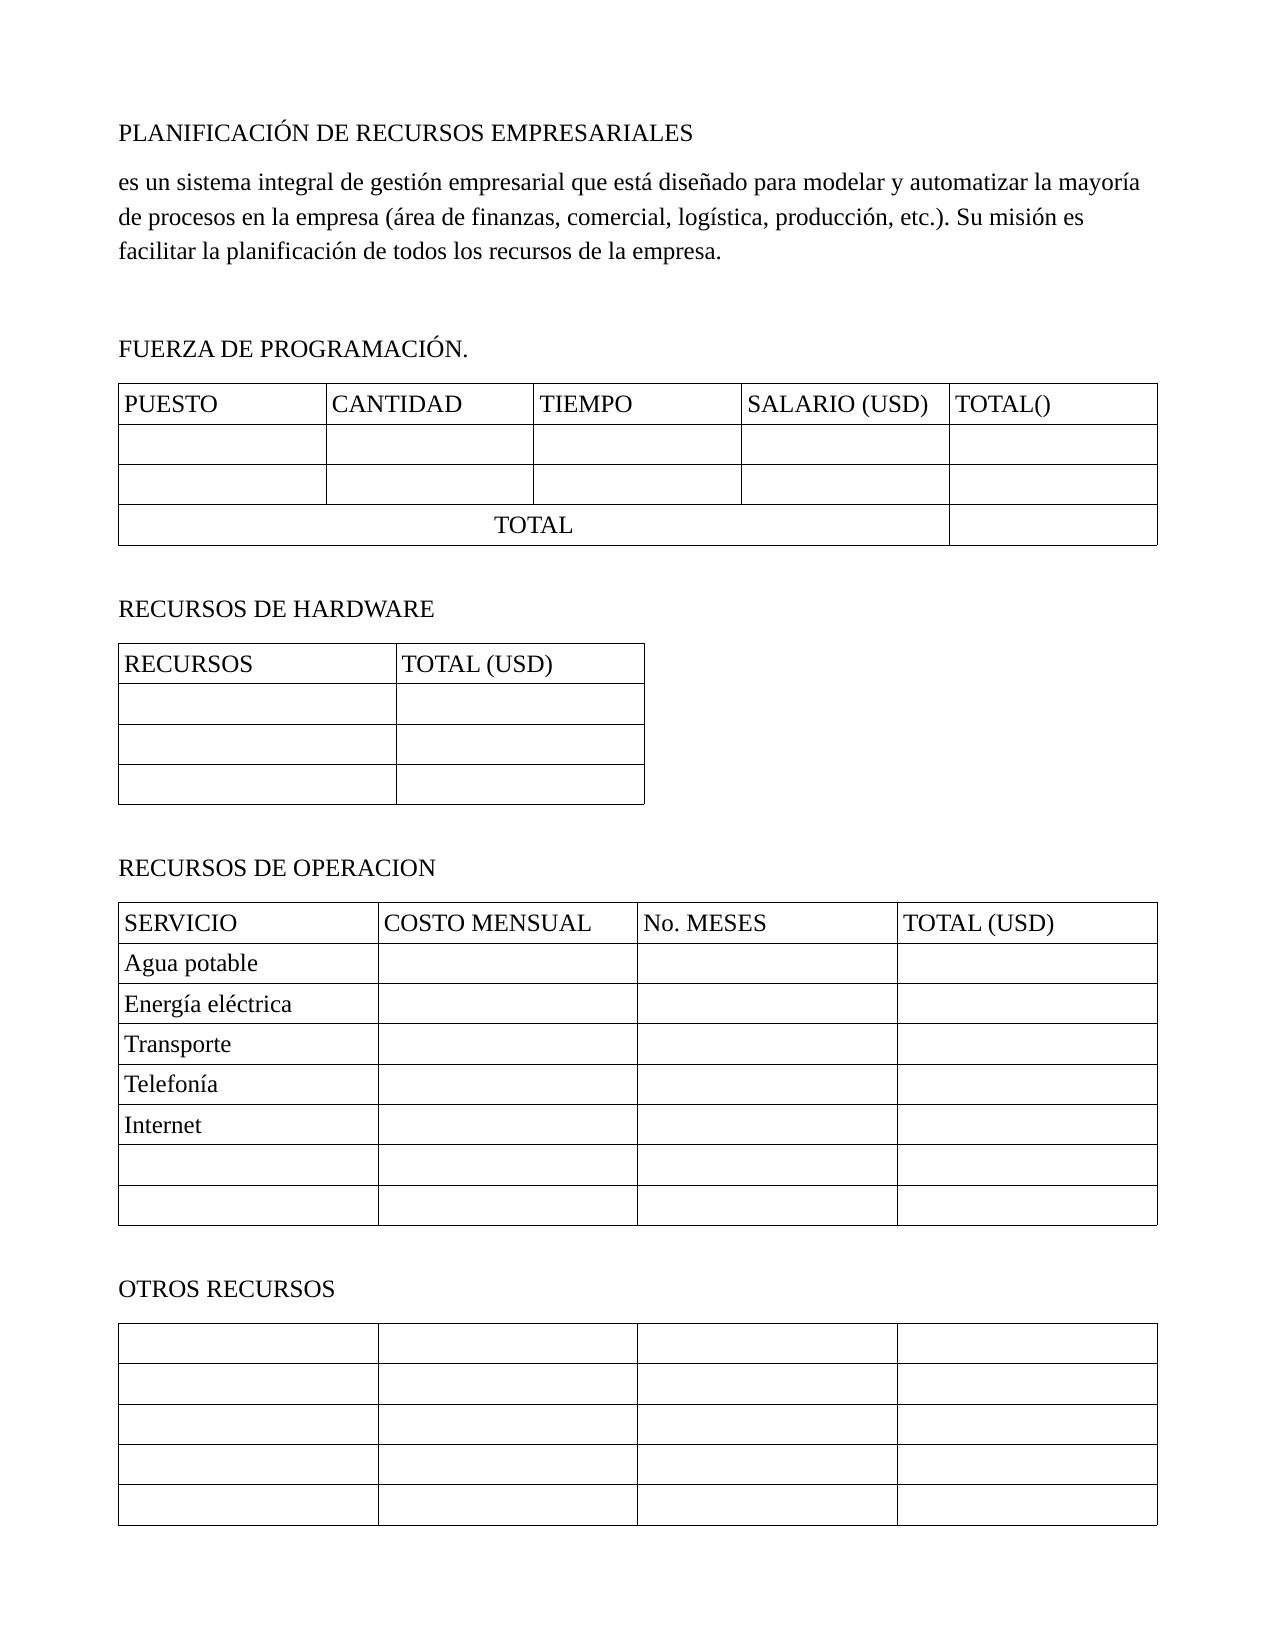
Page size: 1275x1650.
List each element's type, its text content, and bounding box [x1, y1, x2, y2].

table_cell [742, 465, 949, 504]
table_cell [898, 1405, 1157, 1444]
text RECURSOS DE OPERACION [118, 853, 1157, 882]
table_cell [638, 1186, 897, 1225]
table_cell [638, 944, 897, 983]
table_cell [898, 1485, 1157, 1524]
table_header [898, 1324, 1157, 1363]
table_cell Transporte [119, 1024, 378, 1063]
text PLANIFICACIÓN DE RECURSOS EMPRESARIALES [118, 118, 1157, 147]
table_cell [379, 1145, 637, 1184]
table_cell [898, 1145, 1157, 1184]
table_cell [119, 1364, 378, 1404]
table_cell [379, 1024, 637, 1063]
table_cell [898, 1065, 1157, 1104]
table_cell [950, 505, 1157, 544]
table_cell [379, 1405, 637, 1444]
table_cell [397, 725, 644, 764]
table_cell [379, 1445, 637, 1484]
table_cell [119, 684, 396, 723]
table_cell [638, 1405, 897, 1444]
table_cell [119, 465, 326, 504]
table_header TOTAL() [950, 384, 1157, 424]
text FUERZA DE PROGRAMACIÓN. [118, 334, 1157, 363]
table_cell [397, 684, 644, 723]
table_cell [119, 425, 326, 464]
table_cell [379, 1186, 637, 1225]
text OTROS RECURSOS [118, 1274, 1157, 1303]
table_cell [898, 1024, 1157, 1063]
text RECURSOS DE HARDWARE [118, 594, 1157, 622]
table_header RECURSOS [119, 644, 396, 683]
table_header [379, 1324, 637, 1363]
table_cell TOTAL [119, 505, 949, 544]
table_header SALARIO (USD) [742, 384, 949, 424]
table_cell [327, 425, 533, 464]
table_cell [119, 1186, 378, 1225]
text es un sistema integral de gestión empresarial que está diseñado para modelar y automatizar la mayoría de procesos en la empresa (área de finanzas, comercial, logística, producción, etc.). Su misión es facilitar la planificación de todos los recursos de la empresa. [118, 167, 1157, 265]
table_cell [950, 465, 1157, 504]
table_cell [898, 1364, 1157, 1404]
table_header [119, 1324, 378, 1363]
table_cell [638, 1364, 897, 1404]
table_cell [898, 1445, 1157, 1484]
table_cell [638, 1145, 897, 1184]
table_cell [379, 1065, 637, 1104]
table_cell [379, 984, 637, 1023]
table_cell [379, 1485, 637, 1524]
table_header [638, 1324, 897, 1363]
table_cell [379, 944, 637, 983]
table_header PUESTO [119, 384, 326, 424]
table_header TIEMPO [534, 384, 741, 424]
table_cell [119, 1145, 378, 1184]
table_cell [638, 1445, 897, 1484]
table_cell [898, 944, 1157, 983]
table_cell [379, 1364, 637, 1404]
table_cell [379, 1105, 637, 1144]
table_cell [119, 725, 396, 764]
table_cell [534, 425, 741, 464]
table_cell [898, 1105, 1157, 1144]
table_header SERVICIO [119, 903, 378, 943]
table_cell [898, 984, 1157, 1023]
table_header CANTIDAD [327, 384, 533, 424]
table_cell [638, 984, 897, 1023]
table_cell [742, 425, 949, 464]
table_cell [119, 1485, 378, 1524]
table_cell [397, 765, 644, 804]
table_header TOTAL (USD) [397, 644, 644, 683]
table_cell [119, 1445, 378, 1484]
table_cell [898, 1186, 1157, 1225]
table_header No. MESES [638, 903, 897, 943]
table_cell [638, 1485, 897, 1524]
table_header TOTAL (USD) [898, 903, 1157, 943]
table_cell Internet [119, 1105, 378, 1144]
table_cell [119, 765, 396, 804]
table_cell [950, 425, 1157, 464]
table_cell Energía eléctrica [119, 984, 378, 1023]
table_cell Telefonía [119, 1065, 378, 1104]
table_cell [534, 465, 741, 504]
table_cell [638, 1105, 897, 1144]
table_cell [638, 1065, 897, 1104]
table_cell Agua potable [119, 944, 378, 983]
table_header COSTO MENSUAL [379, 903, 637, 943]
table_cell [638, 1024, 897, 1063]
table_cell [327, 465, 533, 504]
table_cell [119, 1405, 378, 1444]
